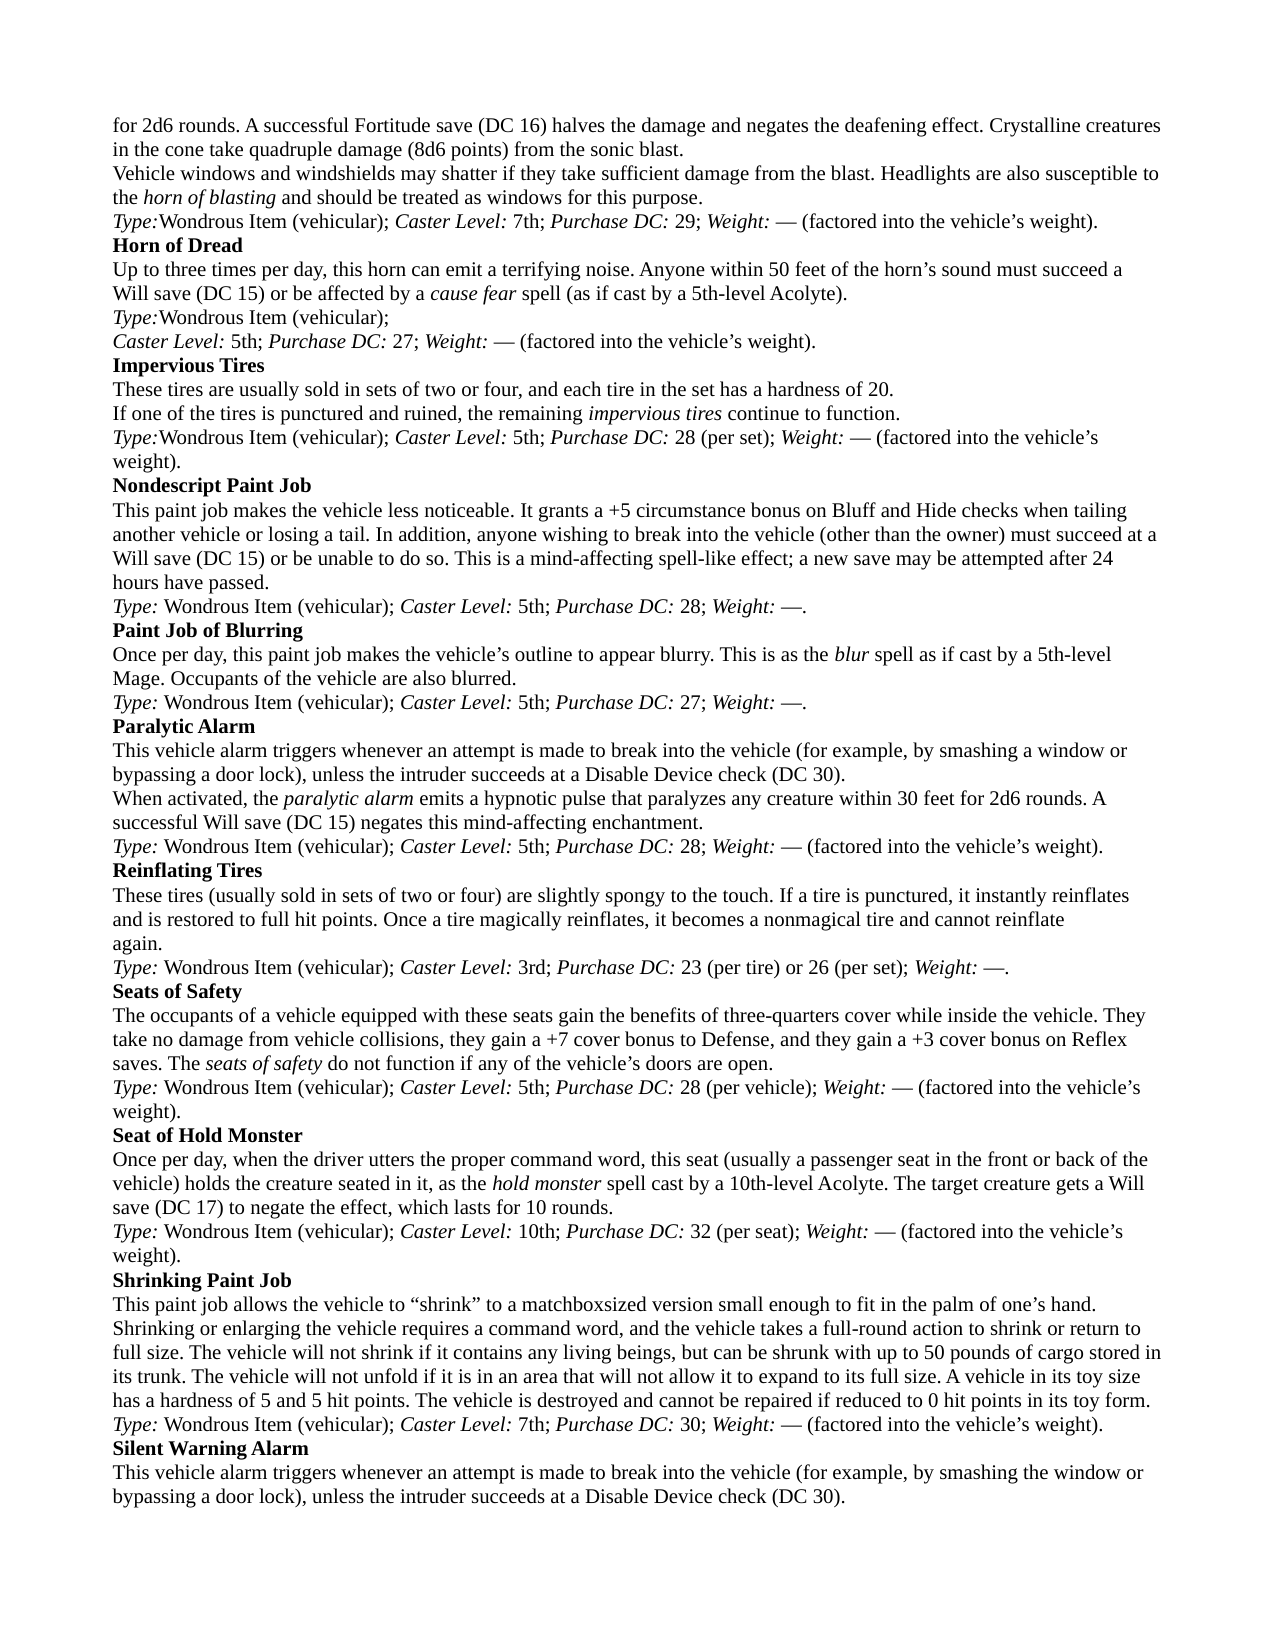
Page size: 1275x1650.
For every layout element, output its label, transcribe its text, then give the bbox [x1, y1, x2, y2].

text These tires (usually sold in sets of two or four) are slightly spongy to the touch. If a tire is punctured, it instantly reinflates and is restored to full hit points. Once a tire magically reinflates, it becomes a nonmagical tire and cannot reinflate [112, 882, 1162, 931]
text Horn of Dread [112, 233, 1162, 257]
text Shrinking Paint Job [112, 1267, 1162, 1292]
text Type: Wondrous Item (vehicular); Caster Level: 7th; Purchase DC: 30; Weight: — (factored into the vehicle’s weight). [112, 1412, 1162, 1436]
text Type: Wondrous Item (vehicular); Caster Level: 10th; Purchase DC: 32 (per seat); Weight: — (factored into the vehicle’s weight). [112, 1219, 1162, 1267]
text Paralytic Alarm [112, 714, 1162, 738]
text again. [112, 931, 1162, 955]
text Type: Wondrous Item (vehicular); Caster Level: 3rd; Purchase DC: 23 (per tire) or 26 (per set); Weight: —. [112, 955, 1162, 979]
text If one of the tires is punctured and ruined, the remaining impervious tires continue to function. [112, 401, 1162, 425]
text Once per day, this paint job makes the vehicle’s outline to appear blurry. This is as the blur spell as if cast by a 5th-level Mage. Occupants of the vehicle are also blurred. [112, 642, 1162, 690]
text Reinflating Tires [112, 858, 1162, 882]
text Type: Wondrous Item (vehicular); Caster Level: 5th; Purchase DC: 27; Weight: —. [112, 690, 1162, 714]
text This paint job makes the vehicle less noticeable. It grants a +5 circumstance bonus on Bluff and Hide checks when tailing another vehicle or losing a tail. In addition, anyone wishing to break into the vehicle (other than the owner) must succeed at a Will save (DC 15) or be unable to do so. This is a mind-affecting spell-like effect; a new save may be attempted after 24 hours have passed. [112, 497, 1162, 594]
text Type:Wondrous Item (vehicular); Caster Level: 7th; Purchase DC: 29; Weight: — (factored into the vehicle’s weight). [112, 209, 1162, 233]
text The occupants of a vehicle equipped with these seats gain the benefits of three-quarters cover while inside the vehicle. They take no damage from vehicle collisions, they gain a +7 cover bonus to Defense, and they gain a +3 cover bonus on Reflex saves. The seats of safety do not function if any of the vehicle’s doors are open. [112, 1003, 1162, 1075]
text This vehicle alarm triggers whenever an attempt is made to break into the vehicle (for example, by smashing a window or bypassing a door lock), unless the intruder succeeds at a Disable Device check (DC 30). [112, 738, 1162, 786]
text Once per day, when the driver utters the proper command word, this seat (usually a passenger seat in the front or back of the vehicle) holds the creature seated in it, as the hold monster spell cast by a 10th-level Acolyte. The target creature gets a Will save (DC 17) to negate the effect, which lasts for 10 rounds. [112, 1147, 1162, 1219]
text Type: Wondrous Item (vehicular); Caster Level: 5th; Purchase DC: 28 (per vehicle); Weight: — (factored into the vehicle’s weight). [112, 1075, 1162, 1123]
text These tires are usually sold in sets of two or four, and each tire in the set has a hardness of 20. [112, 377, 1162, 401]
text Type:Wondrous Item (vehicular); [112, 305, 1162, 329]
text Caster Level: 5th; Purchase DC: 27; Weight: — (factored into the vehicle’s weight). [112, 329, 1162, 353]
text Seat of Hold Monster [112, 1123, 1162, 1147]
text This vehicle alarm triggers whenever an attempt is made to break into the vehicle (for example, by smashing the window or bypassing a door lock), unless the intruder succeeds at a Disable Device check (DC 30). [112, 1460, 1162, 1508]
text This paint job allows the vehicle to “shrink” to a matchboxsized version small enough to fit in the palm of one’s hand. Shrinking or enlarging the vehicle requires a command word, and the vehicle takes a full-round action to shrink or return to full size. The vehicle will not shrink if it contains any living beings, but can be shrunk with up to 50 pounds of cargo stored in its trunk. The vehicle will not unfold if it is in an area that will not allow it to expand to its full size. A vehicle in its toy size has a hardness of 5 and 5 hit points. The vehicle is destroyed and cannot be repaired if reduced to 0 hit points in its toy form. [112, 1292, 1162, 1412]
text Vehicle windows and windshields may shatter if they take sufficient damage from the blast. Headlights are also susceptible to the horn of blasting and should be treated as windows for this purpose. [112, 161, 1162, 209]
text Paint Job of Blurring [112, 618, 1162, 642]
text Silent Warning Alarm [112, 1436, 1162, 1460]
text Type: Wondrous Item (vehicular); Caster Level: 5th; Purchase DC: 28; Weight: —. [112, 594, 1162, 618]
text Type:Wondrous Item (vehicular); Caster Level: 5th; Purchase DC: 28 (per set); Weight: — (factored into the vehicle’s weight). [112, 425, 1162, 473]
text Impervious Tires [112, 353, 1162, 377]
text for 2d6 rounds. A successful Fortitude save (DC 16) halves the damage and negates the deafening effect. Crystalline creatures in the cone take quadruple damage (8d6 points) from the sonic blast. [112, 112, 1162, 161]
text Seats of Safety [112, 979, 1162, 1003]
text Type: Wondrous Item (vehicular); Caster Level: 5th; Purchase DC: 28; Weight: — (factored into the vehicle’s weight). [112, 834, 1162, 858]
text Up to three times per day, this horn can emit a terrifying noise. Anyone within 50 feet of the horn’s sound must succeed a Will save (DC 15) or be affected by a cause fear spell (as if cast by a 5th-level Acolyte). [112, 257, 1162, 305]
text When activated, the paralytic alarm emits a hypnotic pulse that paralyzes any creature within 30 feet for 2d6 rounds. A successful Will save (DC 15) negates this mind-affecting enchantment. [112, 786, 1162, 834]
text Nondescript Paint Job [112, 473, 1162, 497]
